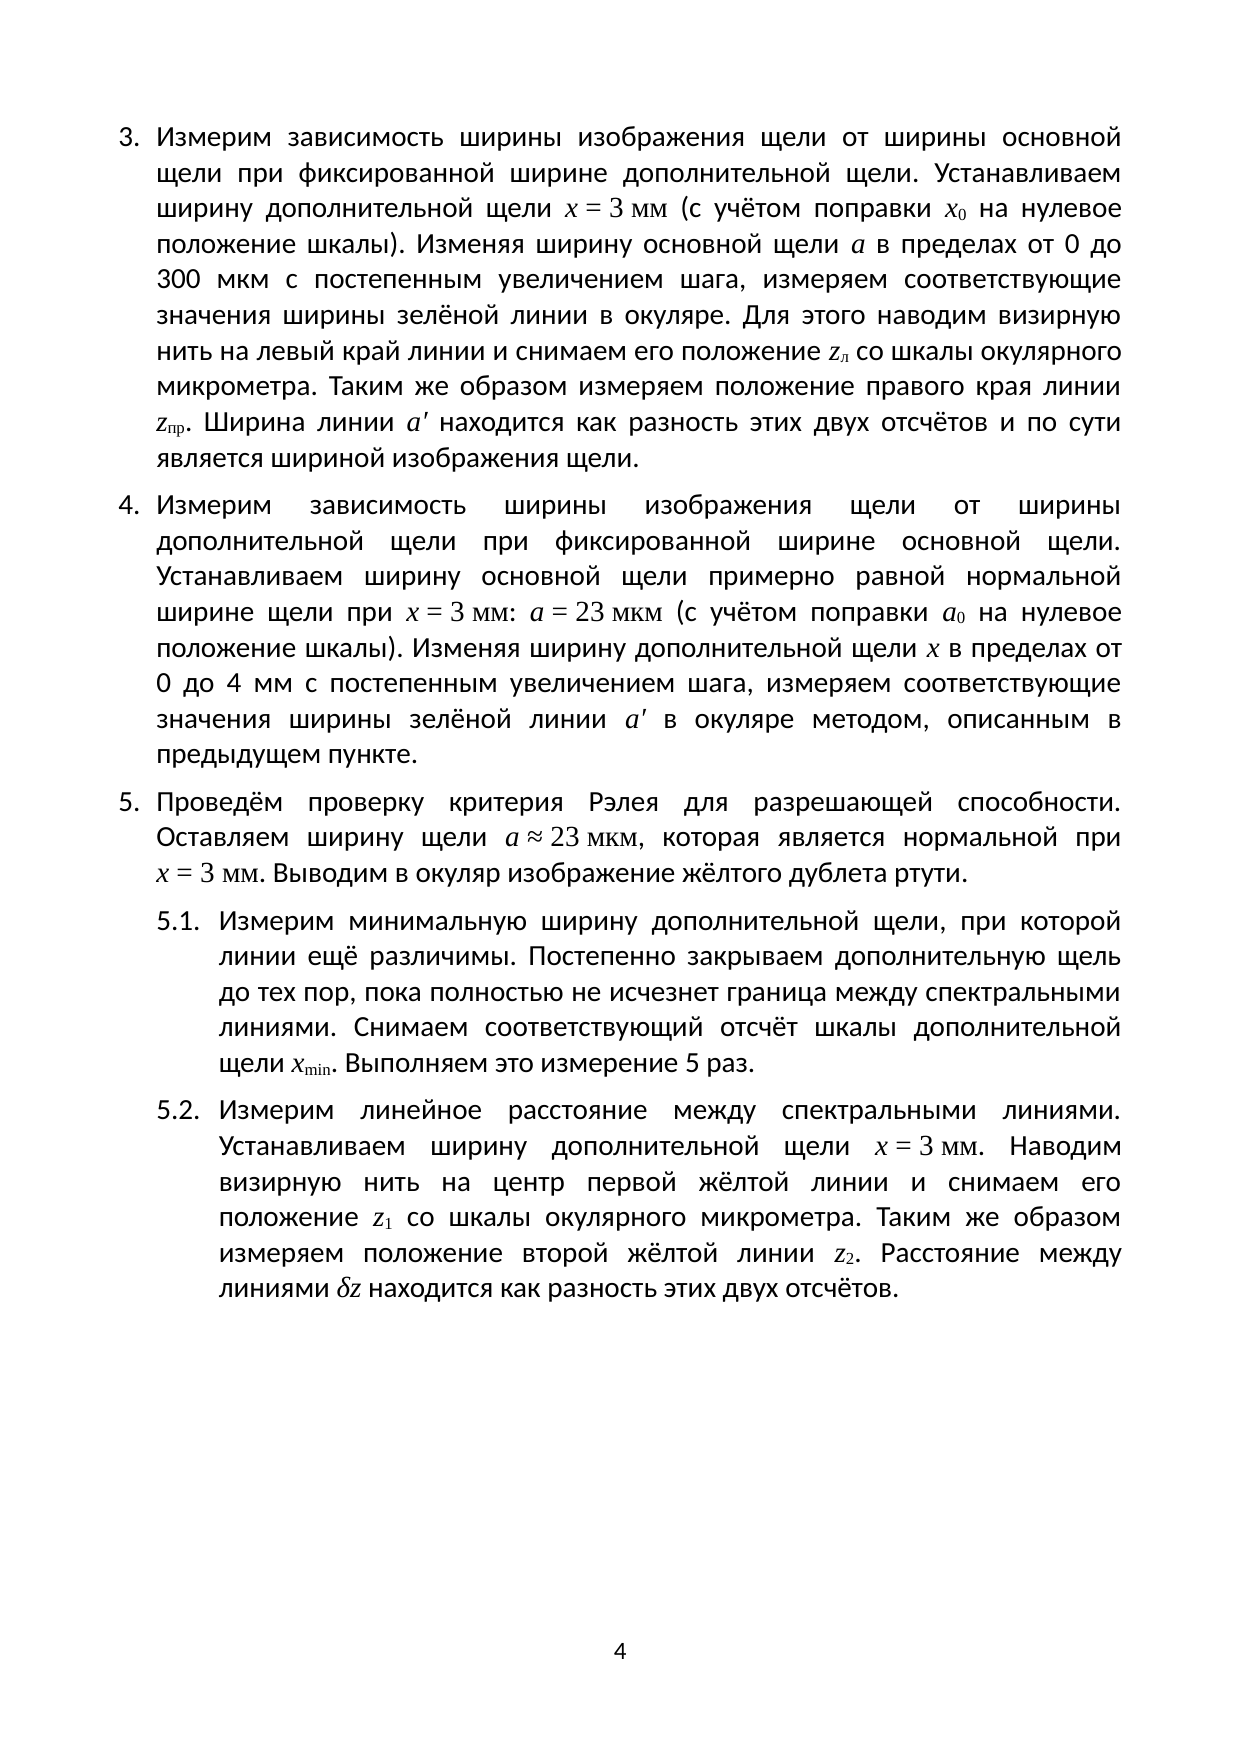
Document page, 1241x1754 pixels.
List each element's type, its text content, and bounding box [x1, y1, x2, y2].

list Измерим зависимость ширины изображения щели от ширины дополнительной щели при фиксированной ширине основной щели. Устанавливаем ширину основной щели примерно равной нормальной ширине щели при x = 3 мм: a = 23 мкм (с учётом поправки a0 на нулевое положение шкалы). Изменяя ширину дополнительной щели x в пределах от 0 до 4 мм с постепенным увеличением шага, измеряем соответствующие значения ширины зелёной линии a′ в окуляре методом, описанным в предыдущем пункте. [118, 486, 1122, 771]
list Измерим зависимость ширины изображения щели от ширины основной щели при фиксированной ширине дополнительной щели. Устанавливаем ширину дополнительной щели x = 3 мм (с учётом поправки x0 на нулевое положение шкалы). Изменяя ширину основной щели a в пределах от 0 до 300 мкм с постепенным увеличением шага, измеряем соответствующие значения ширины зелёной линии в окуляре. Для этого наводим визирную нить на левый край линии и снимаем его положение zл со шкалы окулярного микрометра. Таким же образом измеряем положение правого края линии zпр. Ширина линии a′ находится как разность этих двух отсчётов и по сути является шириной изображения щели. [118, 118, 1122, 474]
list Измерим линейное расстояние между спектральными линиями. Устанавливаем ширину дополнительной щели x = 3 мм. Наводим визирную нить на центр первой жёлтой линии и снимаем его положение z1 со шкалы окулярного микрометра. Таким же образом измеряем положение второй жёлтой линии z2. Расстояние между линиями δz находится как разность этих двух отсчётов. [156, 1091, 1122, 1305]
list Измерим минимальную ширину дополнительной щели, при которой линии ещё различимы. Постепенно закрываем дополнительную щель до тех пор, пока полностью не исчезнет граница между спектральными линиями. Снимаем соответствующий отсчёт шкалы дополнительной щели xmin. Выполняем это измерение 5 раз. [156, 902, 1122, 1080]
list Проведём проверку критерия Рэлея для разрешающей способности. Оставляем ширину щели a ≈ 23 мкм, которая является нормальной при x = 3 мм. Выводим в окуляр изображение жёлтого дублета ртути. [118, 783, 1122, 890]
